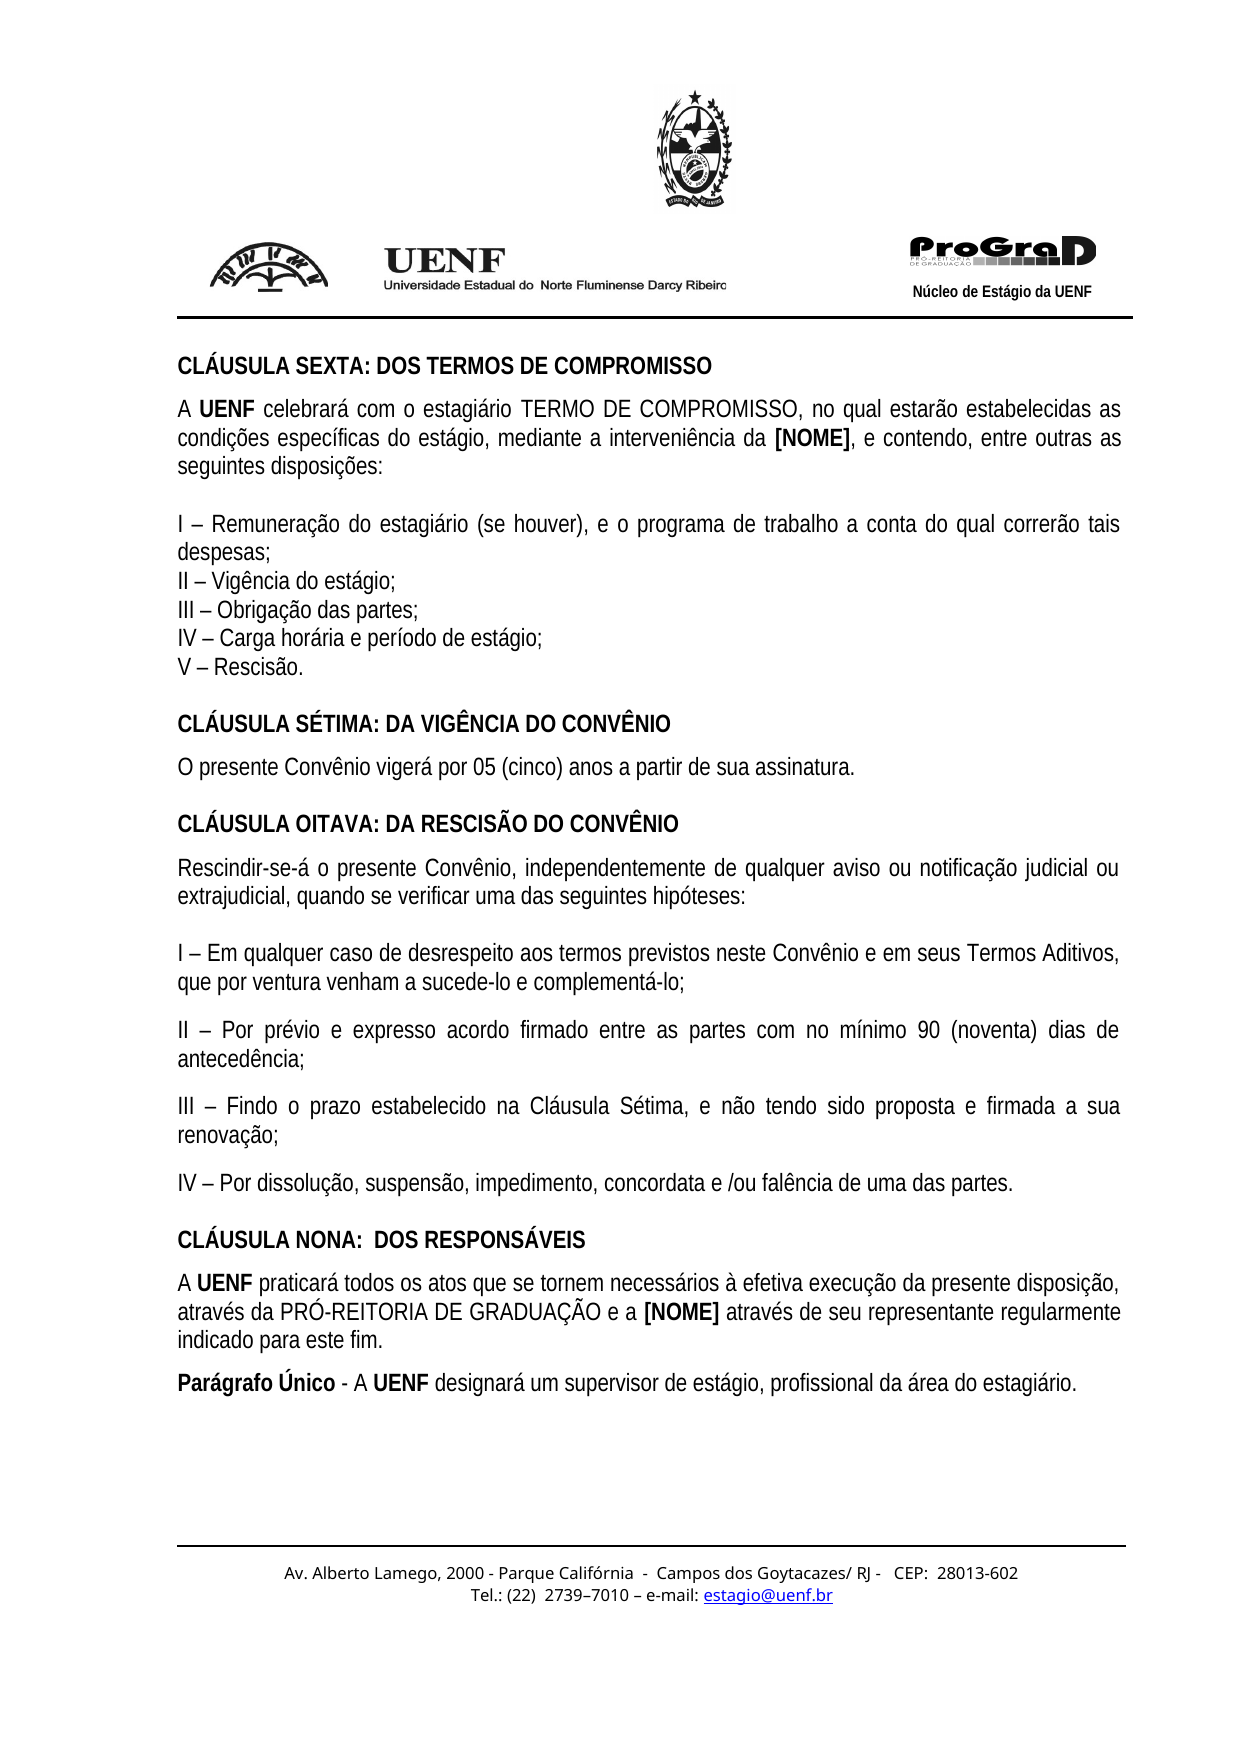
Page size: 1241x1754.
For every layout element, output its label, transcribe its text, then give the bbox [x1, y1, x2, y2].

text A UENF celebrará com o estagiário Termo de CompromissO, no qual estarão estabelecidas as condições específicas do estágio, mediante a interveniência da [NOME], e contendo, entre outras as seguintes disposições: [177, 394, 1122, 480]
text I – Em qualquer caso de desrespeito aos termos previstos neste Convênio e em seus Termos Aditivos, que por ventura venham a sucede-lo e complementá-lo; [177, 938, 1122, 996]
text Parágrafo Único - A UENF designará um supervisor de estágio, profissional da área do estagiário. [177, 1368, 1122, 1397]
text A UENF praticará todos os atos que se tornem necessários à efetiva execução da presente disposição, através da PRÓ-REITORIA DE GRADUAÇÃO e a [NOME] através de seu representante regularmente indicado para este fim. [177, 1268, 1122, 1354]
text III – Findo o prazo estabelecido na Cláusula Sétima, e não tendo sido proposta e firmada a sua renovação; [177, 1091, 1122, 1149]
picture [384, 248, 727, 292]
text O presente Convênio vigerá por 05 (cinco) anos a partir de sua assinatura. [177, 752, 1122, 781]
text I – Remuneração do estagiário (se houver), e o programa de trabalho a conta do qual correrão tais despesas; [177, 509, 1122, 566]
picture [209, 242, 328, 292]
text CLÁUSULA NONA: DOS RESPONSÁVEIS [177, 1225, 1122, 1254]
text IV – Carga horária e período de estágio; [177, 623, 1122, 652]
text CLÁUSULA SÉTIMA: DA VIGÊNCIA DO CONVÊNIO [177, 709, 1122, 738]
text II – Por prévio e expresso acordo firmado entre as partes com no mínimo 90 (noventa) dias de antecedência; [177, 1015, 1122, 1072]
text II – Vigência do estágio; [177, 566, 1122, 594]
text III – Obrigação das partes; [177, 594, 1122, 623]
text IV – Por dissolução, suspensão, impedimento, concordata e /ou falência de uma das partes. [177, 1168, 1122, 1196]
text V – Rescisão. [177, 652, 1122, 681]
picture [653, 84, 736, 214]
text Rescindir-se-á o presente Convênio, independentemente de qualquer aviso ou notificação judicial ou extrajudicial, quando se verificar uma das seguintes hipóteses: [177, 852, 1122, 910]
text CLÁUSULA OITAVA: DA RESCISÃO DO CONVÊNIO [177, 809, 1122, 838]
text CLÁUSULA SEXTA: DOS TERMOS DE COMPROMISSO [177, 351, 1122, 380]
